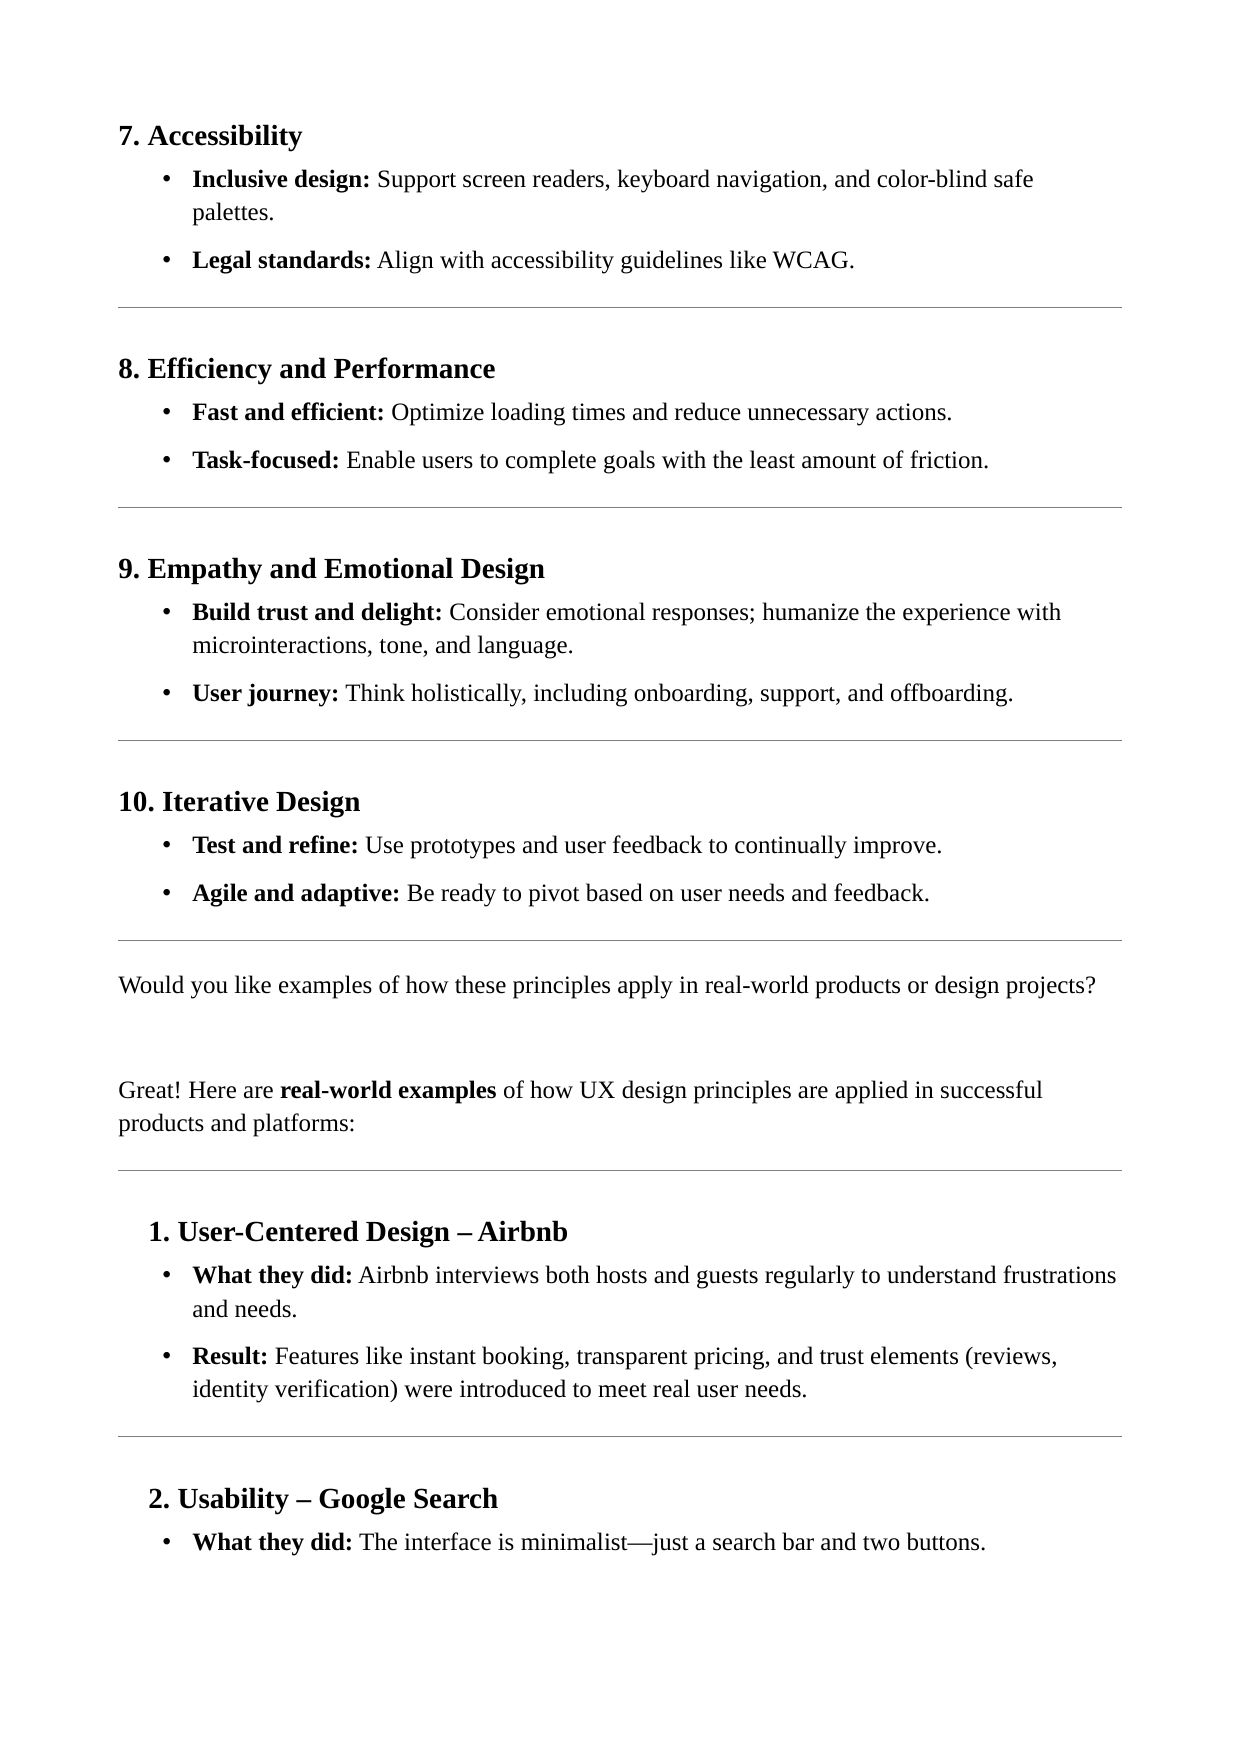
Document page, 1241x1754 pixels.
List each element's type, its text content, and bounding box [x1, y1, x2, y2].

list Agile and adaptive: Be ready to pivot based on user needs and feedback. [162, 878, 1122, 907]
subtitle ✅ 1. User-Centered Design – Airbnb [118, 1214, 1122, 1248]
subtitle 9. Empathy and Emotional Design [118, 551, 1122, 585]
subtitle 8. Efficiency and Performance [118, 351, 1122, 385]
list Build trust and delight: Consider emotional responses; humanize the experience with microinteractions, tone, and language. [162, 597, 1122, 659]
list Legal standards: Align with accessibility guidelines like WCAG. [162, 245, 1122, 273]
list Result: Features like instant booking, transparent pricing, and trust elements (reviews, identity verification) were introduced to meet real user needs. [162, 1341, 1122, 1403]
subtitle ✅ 2. Usability – Google Search [118, 1481, 1122, 1514]
list Task-focused: Enable users to complete goals with the least amount of friction. [162, 445, 1122, 474]
text Great! Here are real-world examples of how UX design principles are applied in successful products and platforms: [118, 1075, 1122, 1137]
list Fast and efficient: Optimize loading times and reduce unnecessary actions. [162, 397, 1122, 426]
list Inclusive design: Support screen readers, keyboard navigation, and color-blind safe palettes. [162, 164, 1122, 226]
list Test and refine: Use prototypes and user feedback to continually improve. [162, 831, 1122, 859]
text Would you like examples of how these principles apply in real-world products or design projects? [118, 970, 1122, 999]
list What they did: Airbnb interviews both hosts and guests regularly to understand frustrations and needs. [162, 1261, 1122, 1322]
list What they did: The interface is minimalist—just a search bar and two buttons. [162, 1527, 1122, 1556]
subtitle 7. Accessibility [118, 118, 1122, 152]
subtitle 10. Iterative Design [118, 784, 1122, 818]
list User journey: Think holistically, including onboarding, support, and offboarding. [162, 678, 1122, 707]
